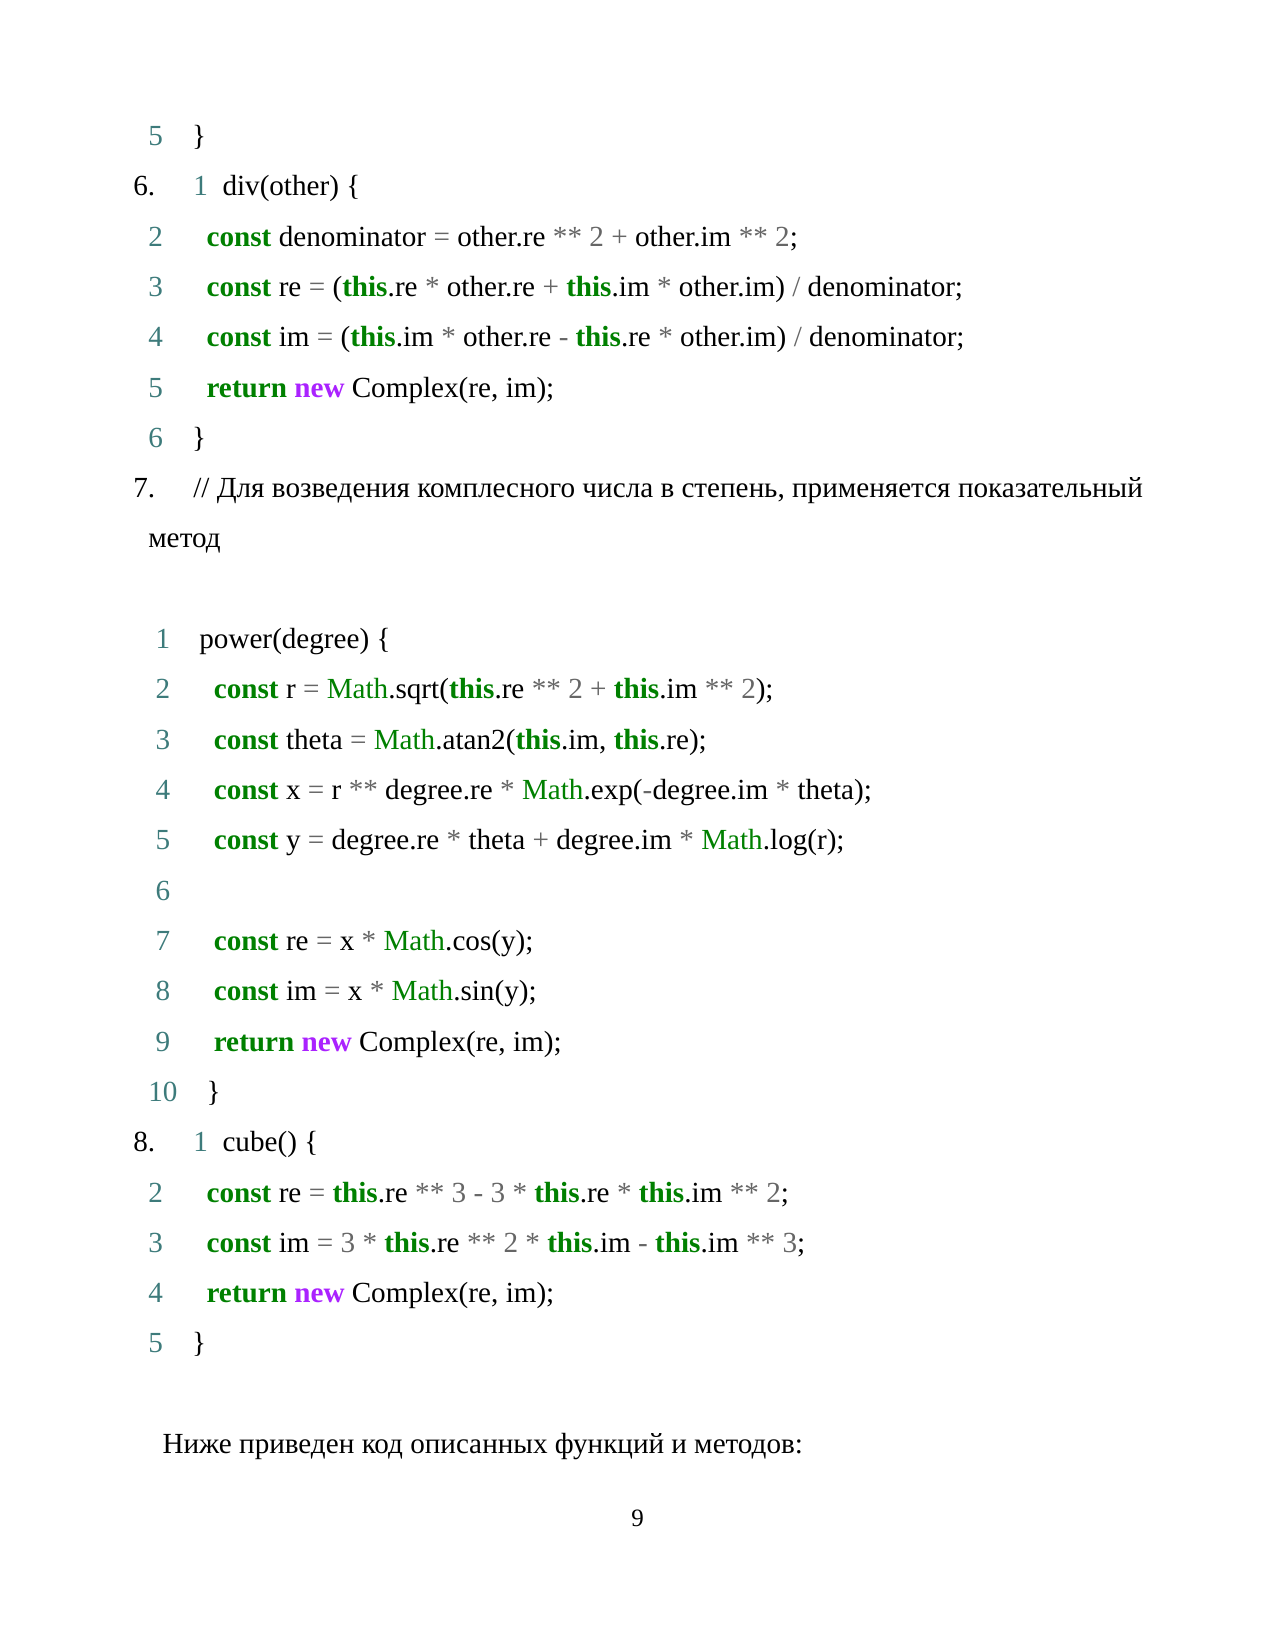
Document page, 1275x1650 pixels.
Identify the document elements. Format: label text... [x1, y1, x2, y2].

list 6 } [133, 420, 1157, 453]
list 5 const y = degree.re * theta + degree.im * Math.log(r); [133, 822, 1157, 856]
list 1 cube() { [133, 1124, 1157, 1158]
list 1 power(degree) { [133, 621, 1157, 655]
list 1 div(other) { [133, 168, 1157, 202]
list 5 } [133, 1326, 1157, 1359]
list 2 const re = this.re ** 3 - 3 * this.re * this.im ** 2; [133, 1175, 1157, 1208]
list 10 } [133, 1074, 1157, 1108]
list 2 const denominator = other.re ** 2 + other.im ** 2; [133, 219, 1157, 252]
list 3 const re = (this.re * other.re + this.im * other.im) / denominator; [133, 269, 1157, 303]
list 3 const im = 3 * this.re ** 2 * this.im - this.im ** 3; [133, 1225, 1157, 1258]
list 9 return new Complex(re, im); [133, 1024, 1157, 1057]
list 6 [133, 873, 1157, 906]
list 8 const im = x * Math.sin(y); [133, 973, 1157, 1007]
list 5 return new Complex(re, im); [133, 370, 1157, 403]
list 3 const theta = Math.atan2(this.im, this.re); [133, 722, 1157, 755]
list 7 const re = x * Math.cos(y); [133, 923, 1157, 957]
list 4 const x = r ** degree.re * Math.exp(-degree.im * theta); [133, 772, 1157, 806]
list // Для возведения комплесного числа в степень, применяется показательный метод [133, 470, 1157, 554]
list 4 return new Complex(re, im); [133, 1275, 1157, 1309]
list 5 } [133, 118, 1157, 152]
text Ниже приведен код описанных функций и методов: [133, 1426, 1157, 1460]
list 2 const r = Math.sqrt(this.re ** 2 + this.im ** 2); [133, 672, 1157, 705]
list 4 const im = (this.im * other.re - this.re * other.im) / denominator; [133, 319, 1157, 353]
